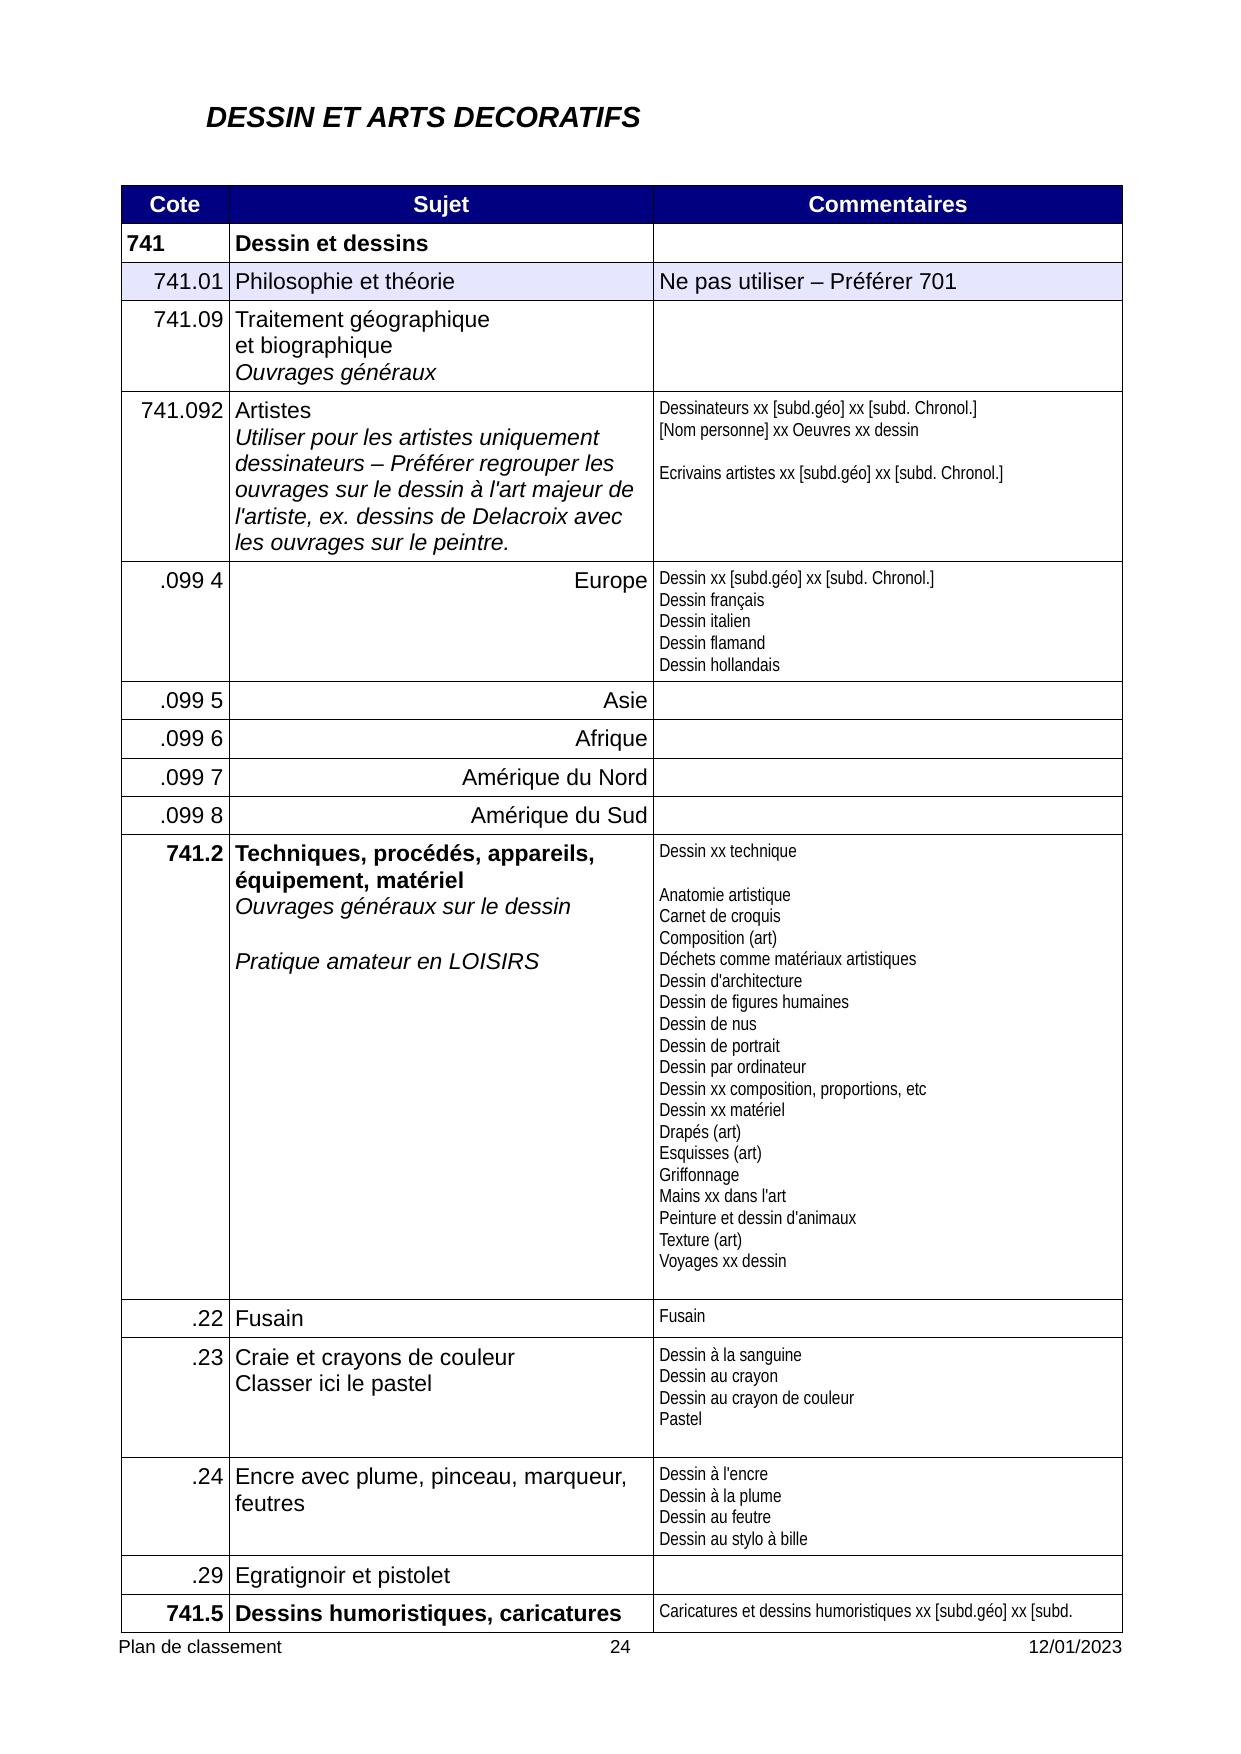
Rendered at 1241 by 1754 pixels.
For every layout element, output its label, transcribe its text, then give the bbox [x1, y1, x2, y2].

table_cell Caricatures et dessins humoristiques xx [subd.géo] xx [subd. [654, 1595, 1122, 1632]
table_cell .099 6 [122, 720, 229, 757]
table_header Commentaires [654, 186, 1122, 223]
table_cell 741.01 [122, 263, 229, 300]
table_cell Fusain [230, 1300, 653, 1337]
table_cell .099 8 [122, 797, 229, 834]
table_cell [654, 797, 1122, 834]
table_cell [654, 224, 1122, 262]
table_cell .099 5 [122, 682, 229, 719]
table_cell Dessin xx [subd.géo] xx [subd. Chronol.] Dessin français Dessin italien Dessin flamand Dessin hollandais [654, 562, 1122, 681]
table_cell Dessin et dessins [230, 224, 653, 262]
table_cell [654, 301, 1122, 391]
table_cell Dessin à l'encre Dessin à la plume Dessin au feutre Dessin au stylo à bille [654, 1458, 1122, 1555]
table_cell .29 [122, 1556, 229, 1594]
table_cell .099 4 [122, 562, 229, 681]
table_cell [654, 682, 1122, 719]
table_cell .099 7 [122, 759, 229, 796]
table_cell Europe [230, 562, 653, 681]
table_cell [654, 720, 1122, 757]
table_cell 741 [122, 224, 229, 262]
table_cell [654, 1556, 1122, 1594]
table_cell Dessinateurs xx [subd.géo] xx [subd. Chronol.] [Nom personne] xx Oeuvres xx dessin Ecrivains artistes xx [subd.géo] xx [subd. Chronol.] [654, 392, 1122, 561]
table_cell 741.092 [122, 392, 229, 561]
table_cell Encre avec plume, pinceau, marqueur, feutres [230, 1458, 653, 1555]
table_cell Amérique du Nord [230, 759, 653, 796]
table_cell .23 [122, 1338, 229, 1457]
table_cell Fusain [654, 1300, 1122, 1337]
table_cell Artistes Utiliser pour les artistes uniquement dessinateurs – Préférer regrouper les ouvrages sur le dessin à l'art majeur de l'artiste, ex. dessins de Delacroix avec les ouvrages sur le peintre. [230, 392, 653, 561]
table_cell Dessin xx technique Anatomie artistique Carnet de croquis Composition (art) Déchets comme matériaux artistiques Dessin d'architecture Dessin de figures humaines Dessin de nus Dessin de portrait Dessin par ordinateur Dessin xx composition, proportions, etc Dessin xx matériel Drapés (art) Esquisses (art) Griffonnage Mains xx dans l'art Peinture et dessin d'animaux Texture (art) Voyages xx dessin [654, 835, 1122, 1299]
table_cell Egratignoir et pistolet [230, 1556, 653, 1594]
table_cell [654, 759, 1122, 796]
table_cell .22 [122, 1300, 229, 1337]
table_cell Dessin à la sanguine Dessin au crayon Dessin au crayon de couleur Pastel [654, 1338, 1122, 1457]
table_cell 741.2 [122, 835, 229, 1299]
table_cell .24 [122, 1458, 229, 1555]
table_cell Techniques, procédés, appareils, équipement, matériel Ouvrages généraux sur le dessin Pratique amateur en LOISIRS [230, 835, 653, 1299]
table_cell Craie et crayons de couleur Classer ici le pastel [230, 1338, 653, 1457]
table_cell Asie [230, 682, 653, 719]
table_cell Amérique du Sud [230, 797, 653, 834]
table_cell 741.09 [122, 301, 229, 391]
table_header Cote [122, 186, 229, 223]
table_cell 741.5 [122, 1595, 229, 1632]
subtitle DESSIN ET ARTS DECORATIFS [206, 100, 1122, 133]
table_cell Dessins humoristiques, caricatures [230, 1595, 653, 1632]
table_cell Philosophie et théorie [230, 263, 653, 300]
table_cell Ne pas utiliser – Préférer 701 [654, 263, 1122, 300]
table_header Sujet [230, 186, 653, 223]
table_cell Traitement géographique et biographique Ouvrages généraux [230, 301, 653, 391]
table_cell Afrique [230, 720, 653, 757]
